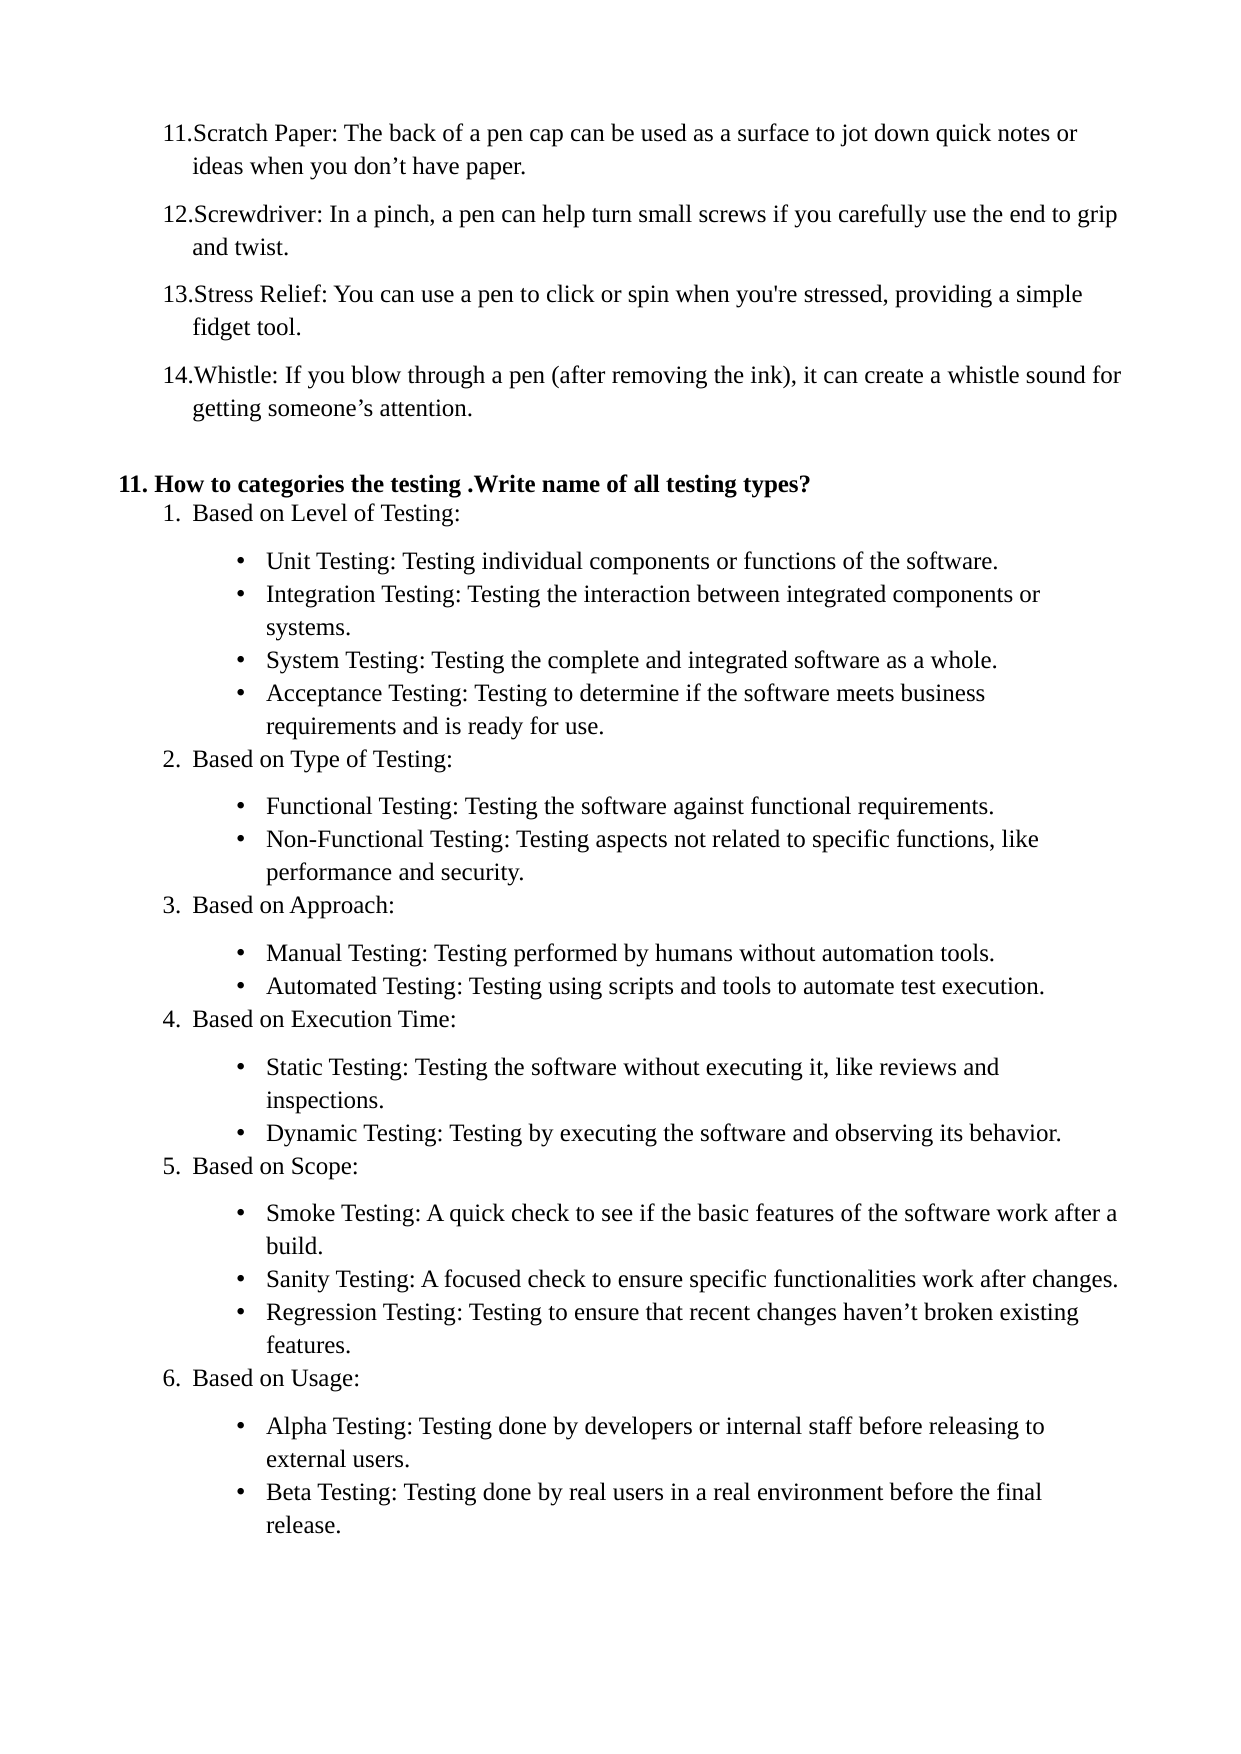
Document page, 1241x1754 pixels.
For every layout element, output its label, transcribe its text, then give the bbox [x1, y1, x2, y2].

list Based on Approach: [162, 891, 1122, 919]
list Sanity Testing: A focused check to ensure specific functionalities work after changes. [236, 1264, 1122, 1293]
list Automated Testing: Testing using scripts and tools to automate test execution. [236, 971, 1122, 1000]
list Beta Testing: Testing done by real users in a real environment before the final release. [236, 1477, 1122, 1539]
list Non-Functional Testing: Testing aspects not related to specific functions, like performance and security. [236, 824, 1122, 886]
list Integration Testing: Testing the interaction between integrated components or systems. [236, 579, 1122, 641]
list Functional Testing: Testing the software against functional requirements. [236, 791, 1122, 820]
list Scratch Paper: The back of a pen cap can be used as a surface to jot down quick notes or ideas when you don’t have paper. [162, 118, 1122, 180]
list Based on Level of Testing: [162, 498, 1122, 527]
list Dynamic Testing: Testing by executing the software and observing its behavior. [236, 1118, 1122, 1147]
text 11. How to categories the testing .Write name of all testing types? [118, 469, 1122, 498]
list Screwdriver: In a pinch, a pen can help turn small screws if you carefully use the end to grip and twist. [162, 199, 1122, 261]
list Based on Execution Time: [162, 1004, 1122, 1033]
list Unit Testing: Testing individual components or functions of the software. [236, 546, 1122, 574]
list Based on Type of Testing: [162, 744, 1122, 773]
list Whistle: If you blow through a pen (after removing the ink), it can create a whistle sound for getting someone’s attention. [162, 360, 1122, 422]
list Static Testing: Testing the software without executing it, like reviews and inspections. [236, 1052, 1122, 1113]
list Alpha Testing: Testing done by developers or internal staff before releasing to external users. [236, 1411, 1122, 1473]
list Smoke Testing: A quick check to see if the basic features of the software work after a build. [236, 1198, 1122, 1260]
list Regression Testing: Testing to ensure that recent changes haven’t broken existing features. [236, 1297, 1122, 1359]
list Acceptance Testing: Testing to determine if the software meets business requirements and is ready for use. [236, 678, 1122, 739]
list Manual Testing: Testing performed by humans without automation tools. [236, 938, 1122, 967]
list System Testing: Testing the complete and integrated software as a whole. [236, 645, 1122, 673]
list Based on Usage: [162, 1363, 1122, 1392]
list Stress Relief: You can use a pen to click or spin when you're stressed, providing a simple fidget tool. [162, 279, 1122, 341]
list Based on Scope: [162, 1151, 1122, 1179]
